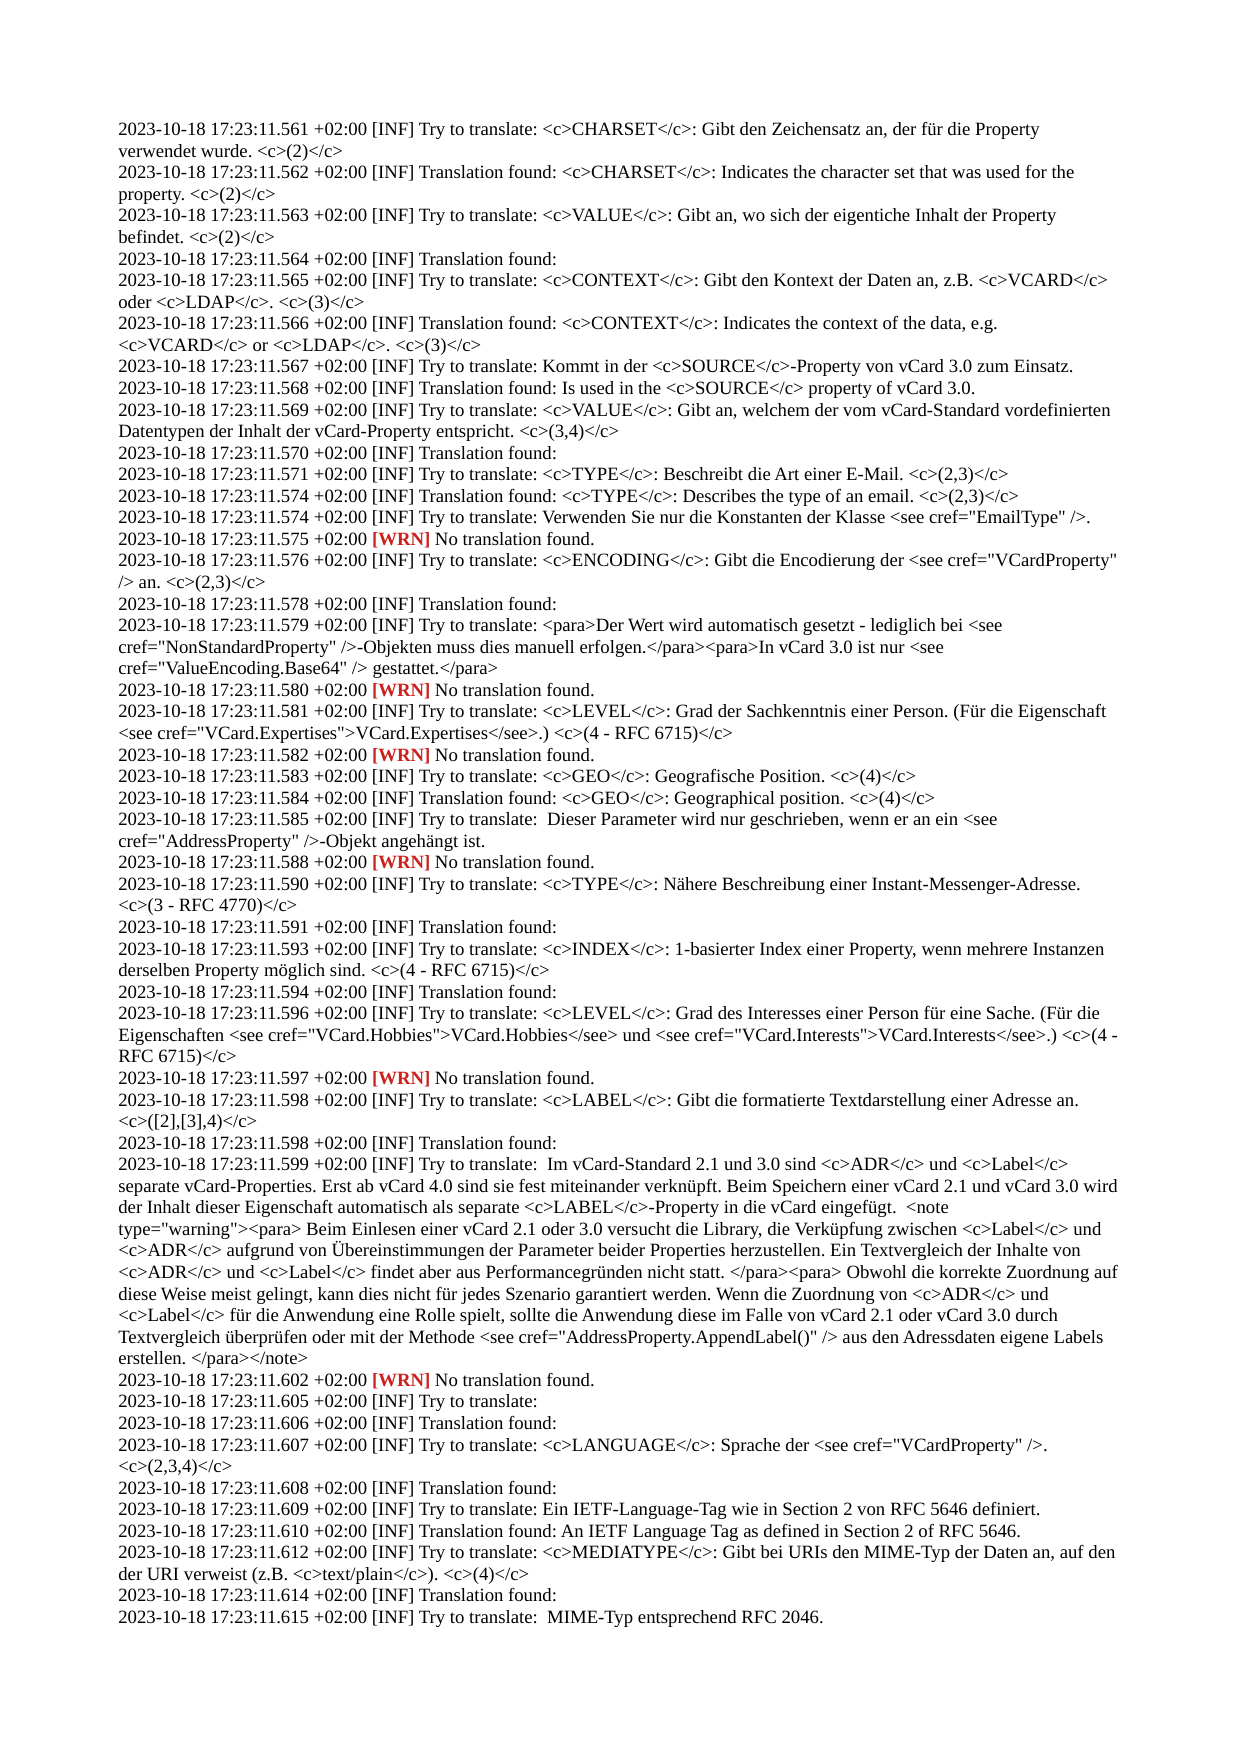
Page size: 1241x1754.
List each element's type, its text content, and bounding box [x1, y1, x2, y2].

text 2023-10-18 17:23:11.578 +02:00 [INF] Translation found: [118, 592, 1122, 614]
text 2023-10-18 17:23:11.612 +02:00 [INF] Try to translate: <c>MEDIATYPE</c>: Gibt bei URIs den MIME-Typ der Daten an, auf den der URI verweist (z.B. <c>text/plain</c>). <c>(4)</c> [118, 1541, 1122, 1584]
text 2023-10-18 17:23:11.567 +02:00 [INF] Try to translate: Kommt in der <c>SOURCE</c>-Property von vCard 3.0 zum Einsatz. [118, 355, 1122, 377]
text 2023-10-18 17:23:11.569 +02:00 [INF] Try to translate: <c>VALUE</c>: Gibt an, welchem der vom vCard-Standard vordefinierten Datentypen der Inhalt der vCard-Property entspricht. <c>(3,4)</c> [118, 398, 1122, 442]
text 2023-10-18 17:23:11.590 +02:00 [INF] Try to translate: <c>TYPE</c>: Nähere Beschreibung einer Instant-Messenger-Adresse. <c>(3 - RFC 4770)</c> [118, 873, 1122, 916]
text 2023-10-18 17:23:11.583 +02:00 [INF] Try to translate: <c>GEO</c>: Geografische Position. <c>(4)</c> [118, 765, 1122, 787]
text 2023-10-18 17:23:11.609 +02:00 [INF] Try to translate: Ein IETF-Language-Tag wie in Section 2 von RFC 5646 definiert. [118, 1498, 1122, 1520]
text 2023-10-18 17:23:11.597 +02:00 [WRN] No translation found. [118, 1067, 1122, 1088]
text 2023-10-18 17:23:11.614 +02:00 [INF] Translation found: [118, 1584, 1122, 1606]
text 2023-10-18 17:23:11.591 +02:00 [INF] Translation found: [118, 916, 1122, 937]
text 2023-10-18 17:23:11.565 +02:00 [INF] Try to translate: <c>CONTEXT</c>: Gibt den Kontext der Daten an, z.B. <c>VCARD</c> oder <c>LDAP</c>. <c>(3)</c> [118, 269, 1122, 312]
text 2023-10-18 17:23:11.593 +02:00 [INF] Try to translate: <c>INDEX</c>: 1-basierter Index einer Property, wenn mehrere Instanzen derselben Property möglich sind. <c>(4 - RFC 6715)</c> [118, 937, 1122, 981]
text 2023-10-18 17:23:11.574 +02:00 [INF] Translation found: <c>TYPE</c>: Describes the type of an email. <c>(2,3)</c> [118, 485, 1122, 506]
text 2023-10-18 17:23:11.598 +02:00 [INF] Translation found: [118, 1132, 1122, 1153]
text 2023-10-18 17:23:11.576 +02:00 [INF] Try to translate: <c>ENCODING</c>: Gibt die Encodierung der <see cref="VCardProperty" /> an. <c>(2,3)</c> [118, 549, 1122, 592]
text 2023-10-18 17:23:11.599 +02:00 [INF] Try to translate: Im vCard-Standard 2.1 und 3.0 sind <c>ADR</c> und <c>Label</c> separate vCard-Properties. Erst ab vCard 4.0 sind sie fest miteinander verknüpft. Beim Speichern einer vCard 2.1 und vCard 3.0 wird der Inhalt dieser Eigenschaft automatisch als separate <c>LABEL</c>-Property in die vCard eingefügt. <note type="warning"><para> Beim Einlesen einer vCard 2.1 oder 3.0 versucht die Library, die Verküpfung zwischen <c>Label</c> und <c>ADR</c> aufgrund von Übereinstimmungen der Parameter beider Properties herzustellen. Ein Textvergleich der Inhalte von <c>ADR</c> und <c>Label</c> findet aber aus Performancegründen nicht statt. </para><para> Obwohl die korrekte Zuordnung auf diese Weise meist gelingt, kann dies nicht für jedes Szenario garantiert werden. Wenn die Zuordnung von <c>ADR</c> und <c>Label</c> für die Anwendung eine Rolle spielt, sollte die Anwendung diese im Falle von vCard 2.1 oder vCard 3.0 durch Textvergleich überprüfen oder mit der Methode <see cref="AddressProperty.AppendLabel()" /> aus den Adressdaten eigene Labels erstellen. </para></note> [118, 1153, 1122, 1369]
text 2023-10-18 17:23:11.610 +02:00 [INF] Translation found: An IETF Language Tag as defined in Section 2 of RFC 5646. [118, 1520, 1122, 1541]
text 2023-10-18 17:23:11.568 +02:00 [INF] Translation found: Is used in the <c>SOURCE</c> property of vCard 3.0. [118, 377, 1122, 398]
text 2023-10-18 17:23:11.615 +02:00 [INF] Try to translate: MIME-Typ entsprechend RFC 2046. [118, 1606, 1122, 1627]
text 2023-10-18 17:23:11.584 +02:00 [INF] Translation found: <c>GEO</c>: Geographical position. <c>(4)</c> [118, 787, 1122, 808]
text 2023-10-18 17:23:11.581 +02:00 [INF] Try to translate: <c>LEVEL</c>: Grad der Sachkenntnis einer Person. (Für die Eigenschaft <see cref="VCard.Expertises">VCard.Expertises</see>.) <c>(4 - RFC 6715)</c> [118, 700, 1122, 743]
text 2023-10-18 17:23:11.574 +02:00 [INF] Try to translate: Verwenden Sie nur die Konstanten der Klasse <see cref="EmailType" />. [118, 506, 1122, 528]
text 2023-10-18 17:23:11.588 +02:00 [WRN] No translation found. [118, 851, 1122, 873]
text 2023-10-18 17:23:11.575 +02:00 [WRN] No translation found. [118, 528, 1122, 549]
text 2023-10-18 17:23:11.608 +02:00 [INF] Translation found: [118, 1477, 1122, 1498]
text 2023-10-18 17:23:11.571 +02:00 [INF] Try to translate: <c>TYPE</c>: Beschreibt die Art einer E-Mail. <c>(2,3)</c> [118, 463, 1122, 485]
text 2023-10-18 17:23:11.605 +02:00 [INF] Try to translate: [118, 1390, 1122, 1412]
text 2023-10-18 17:23:11.598 +02:00 [INF] Try to translate: <c>LABEL</c>: Gibt die formatierte Textdarstellung einer Adresse an. <c>([2],[3],4)</c> [118, 1088, 1122, 1132]
text 2023-10-18 17:23:11.596 +02:00 [INF] Try to translate: <c>LEVEL</c>: Grad des Interesses einer Person für eine Sache. (Für die Eigenschaften <see cref="VCard.Hobbies">VCard.Hobbies</see> und <see cref="VCard.Interests">VCard.Interests</see>.) <c>(4 - RFC 6715)</c> [118, 1002, 1122, 1067]
text 2023-10-18 17:23:11.580 +02:00 [WRN] No translation found. [118, 679, 1122, 700]
text 2023-10-18 17:23:11.582 +02:00 [WRN] No translation found. [118, 743, 1122, 765]
text 2023-10-18 17:23:11.561 +02:00 [INF] Try to translate: <c>CHARSET</c>: Gibt den Zeichensatz an, der für die Property verwendet wurde. <c>(2)</c> [118, 118, 1122, 161]
text 2023-10-18 17:23:11.566 +02:00 [INF] Translation found: <c>CONTEXT</c>: Indicates the context of the data, e.g. <c>VCARD</c> or <c>LDAP</c>. <c>(3)</c> [118, 312, 1122, 355]
text 2023-10-18 17:23:11.562 +02:00 [INF] Translation found: <c>CHARSET</c>: Indicates the character set that was used for the property. <c>(2)</c> [118, 161, 1122, 204]
text 2023-10-18 17:23:11.563 +02:00 [INF] Try to translate: <c>VALUE</c>: Gibt an, wo sich der eigentiche Inhalt der Property befindet. <c>(2)</c> [118, 204, 1122, 247]
text 2023-10-18 17:23:11.585 +02:00 [INF] Try to translate: Dieser Parameter wird nur geschrieben, wenn er an ein <see cref="AddressProperty" />-Objekt angehängt ist. [118, 808, 1122, 851]
text 2023-10-18 17:23:11.607 +02:00 [INF] Try to translate: <c>LANGUAGE</c>: Sprache der <see cref="VCardProperty" />. <c>(2,3,4)</c> [118, 1433, 1122, 1477]
text 2023-10-18 17:23:11.564 +02:00 [INF] Translation found: [118, 247, 1122, 269]
text 2023-10-18 17:23:11.570 +02:00 [INF] Translation found: [118, 442, 1122, 463]
text 2023-10-18 17:23:11.606 +02:00 [INF] Translation found: [118, 1412, 1122, 1433]
text 2023-10-18 17:23:11.602 +02:00 [WRN] No translation found. [118, 1369, 1122, 1390]
text 2023-10-18 17:23:11.594 +02:00 [INF] Translation found: [118, 981, 1122, 1002]
text 2023-10-18 17:23:11.579 +02:00 [INF] Try to translate: <para>Der Wert wird automatisch gesetzt - lediglich bei <see cref="NonStandardProperty" />-Objekten muss dies manuell erfolgen.</para><para>In vCard 3.0 ist nur <see cref="ValueEncoding.Base64" /> gestattet.</para> [118, 614, 1122, 679]
